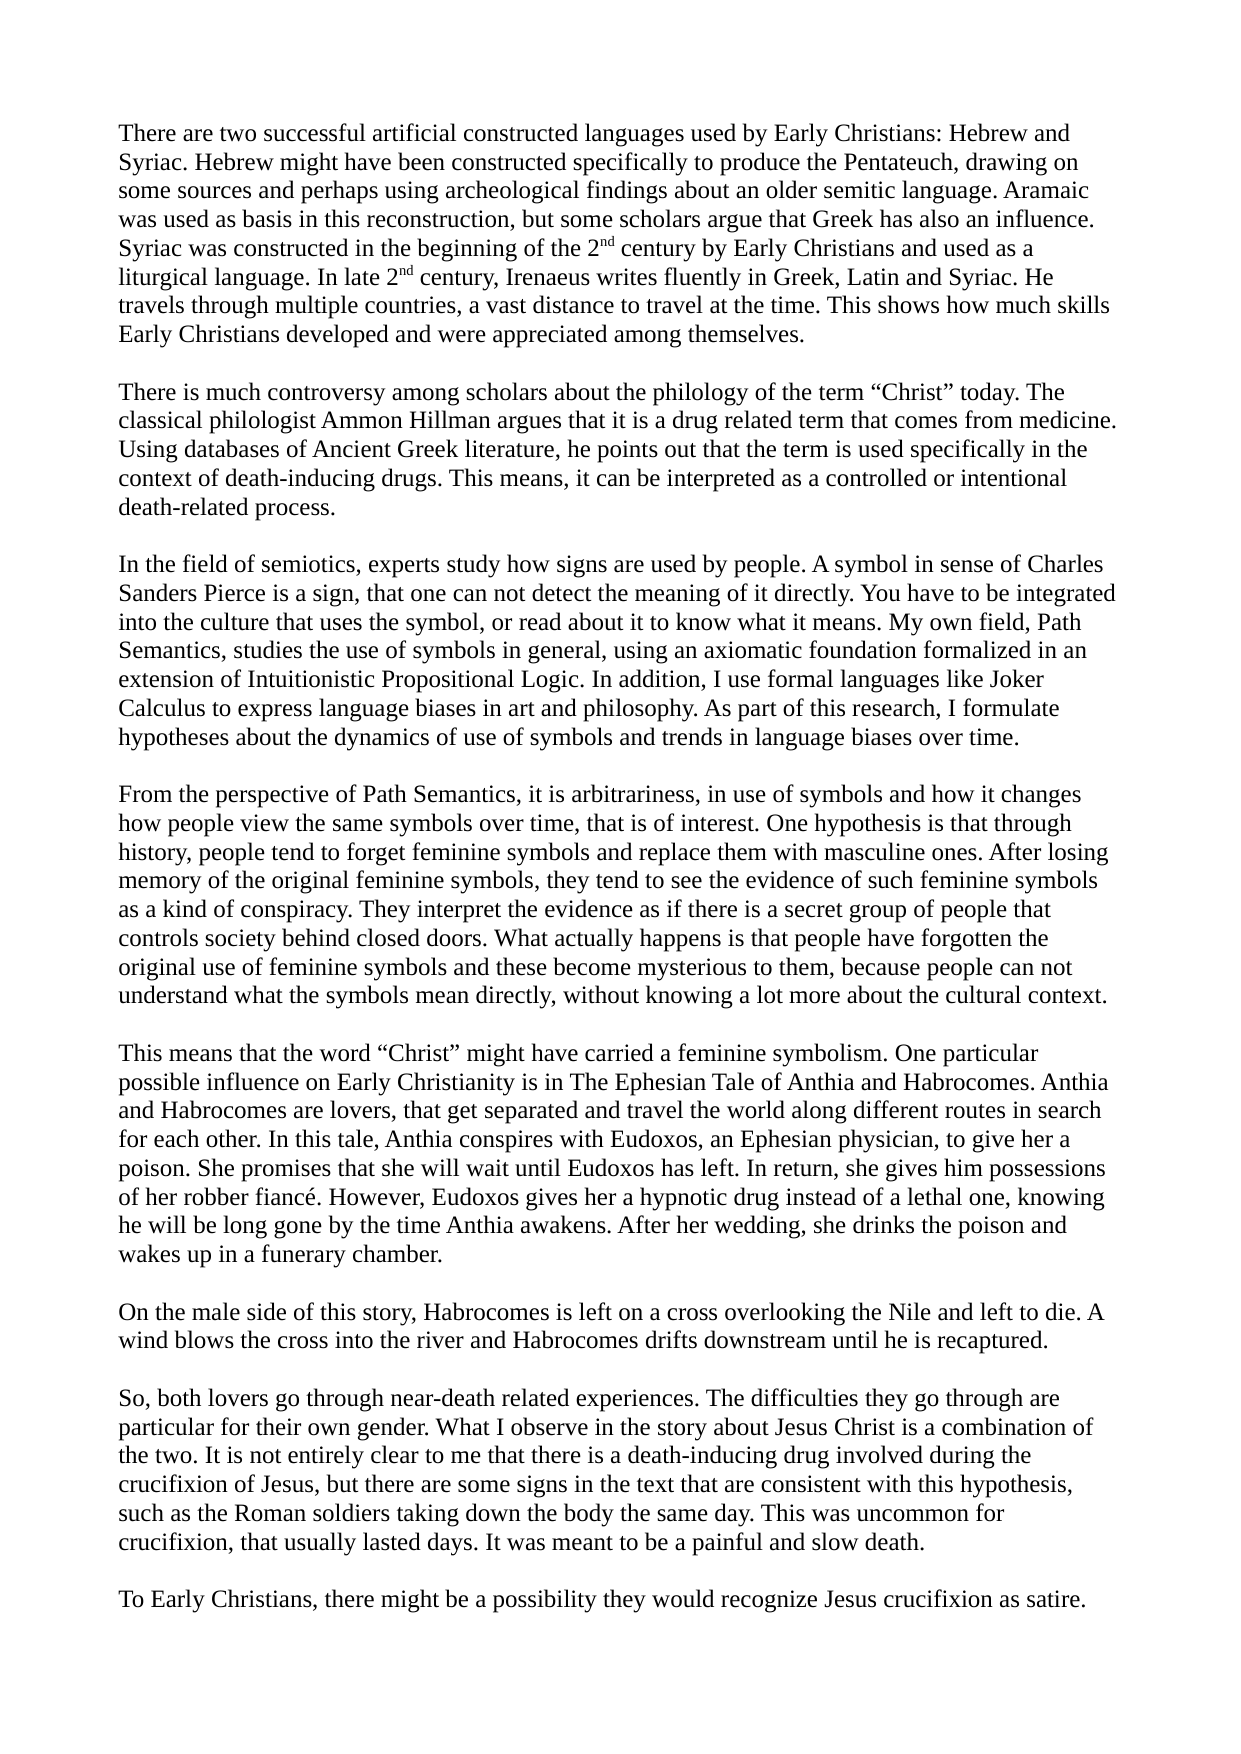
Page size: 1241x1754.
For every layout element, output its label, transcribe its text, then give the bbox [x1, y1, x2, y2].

text This means that the word “Christ” might have carried a feminine symbolism. One particular possible influence on Early Christianity is in The Ephesian Tale of Anthia and Habrocomes. Anthia and Habrocomes are lovers, that get separated and travel the world along different routes in search for each other. In this tale, Anthia conspires with Eudoxos, an Ephesian physician, to give her a poison. She promises that she will wait until Eudoxos has left. In return, she gives him possessions of her robber fiancé. However, Eudoxos gives her a hypnotic drug instead of a lethal one, knowing he will be long gone by the time Anthia awakens. After her wedding, she drinks the poison and wakes up in a funerary chamber. [118, 1038, 1122, 1268]
text There are two successful artificial constructed languages used by Early Christians: Hebrew and Syriac. Hebrew might have been constructed specifically to produce the Pentateuch, drawing on some sources and perhaps using archeological findings about an older semitic language. Aramaic was used as basis in this reconstruction, but some scholars argue that Greek has also an influence. Syriac was constructed in the beginning of the 2nd century by Early Christians and used as a liturgical language. In late 2nd century, Irenaeus writes fluently in Greek, Latin and Syriac. He travels through multiple countries, a vast distance to travel at the time. This shows how much skills Early Christians developed and were appreciated among themselves. [118, 118, 1122, 348]
text On the male side of this story, Habrocomes is left on a cross overlooking the Nile and left to die. A wind blows the cross into the river and Habrocomes drifts downstream until he is recaptured. [118, 1297, 1122, 1354]
text To Early Christians, there might be a possibility they would recognize Jesus crucifixion as satire. [118, 1584, 1122, 1613]
text In the field of semiotics, experts study how signs are used by people. A symbol in sense of Charles Sanders Pierce is a sign, that one can not detect the meaning of it directly. You have to be integrated into the culture that uses the symbol, or read about it to know what it means. My own field, Path Semantics, studies the use of symbols in general, using an axiomatic foundation formalized in an extension of Intuitionistic Propositional Logic. In addition, I use formal languages like Joker Calculus to express language biases in art and philosophy. As part of this research, I formulate hypotheses about the dynamics of use of symbols and trends in language biases over time. [118, 549, 1122, 751]
text From the perspective of Path Semantics, it is arbitrariness, in use of symbols and how it changes how people view the same symbols over time, that is of interest. One hypothesis is that through history, people tend to forget feminine symbols and replace them with masculine ones. After losing memory of the original feminine symbols, they tend to see the evidence of such feminine symbols as a kind of conspiracy. They interpret the evidence as if there is a secret group of people that controls society behind closed doors. What actually happens is that people have forgotten the original use of feminine symbols and these become mysterious to them, because people can not understand what the symbols mean directly, without knowing a lot more about the cultural context. [118, 779, 1122, 1009]
text So, both lovers go through near-death related experiences. The difficulties they go through are particular for their own gender. What I observe in the story about Jesus Christ is a combination of the two. It is not entirely clear to me that there is a death-inducing drug involved during the crucifixion of Jesus, but there are some signs in the text that are consistent with this hypothesis, such as the Roman soldiers taking down the body the same day. This was uncommon for crucifixion, that usually lasted days. It was meant to be a painful and slow death. [118, 1383, 1122, 1556]
text There is much controversy among scholars about the philology of the term “Christ” today. The classical philologist Ammon Hillman argues that it is a drug related term that comes from medicine. Using databases of Ancient Greek literature, he points out that the term is used specifically in the context of death-inducing drugs. This means, it can be interpreted as a controlled or intentional death-related process. [118, 377, 1122, 521]
